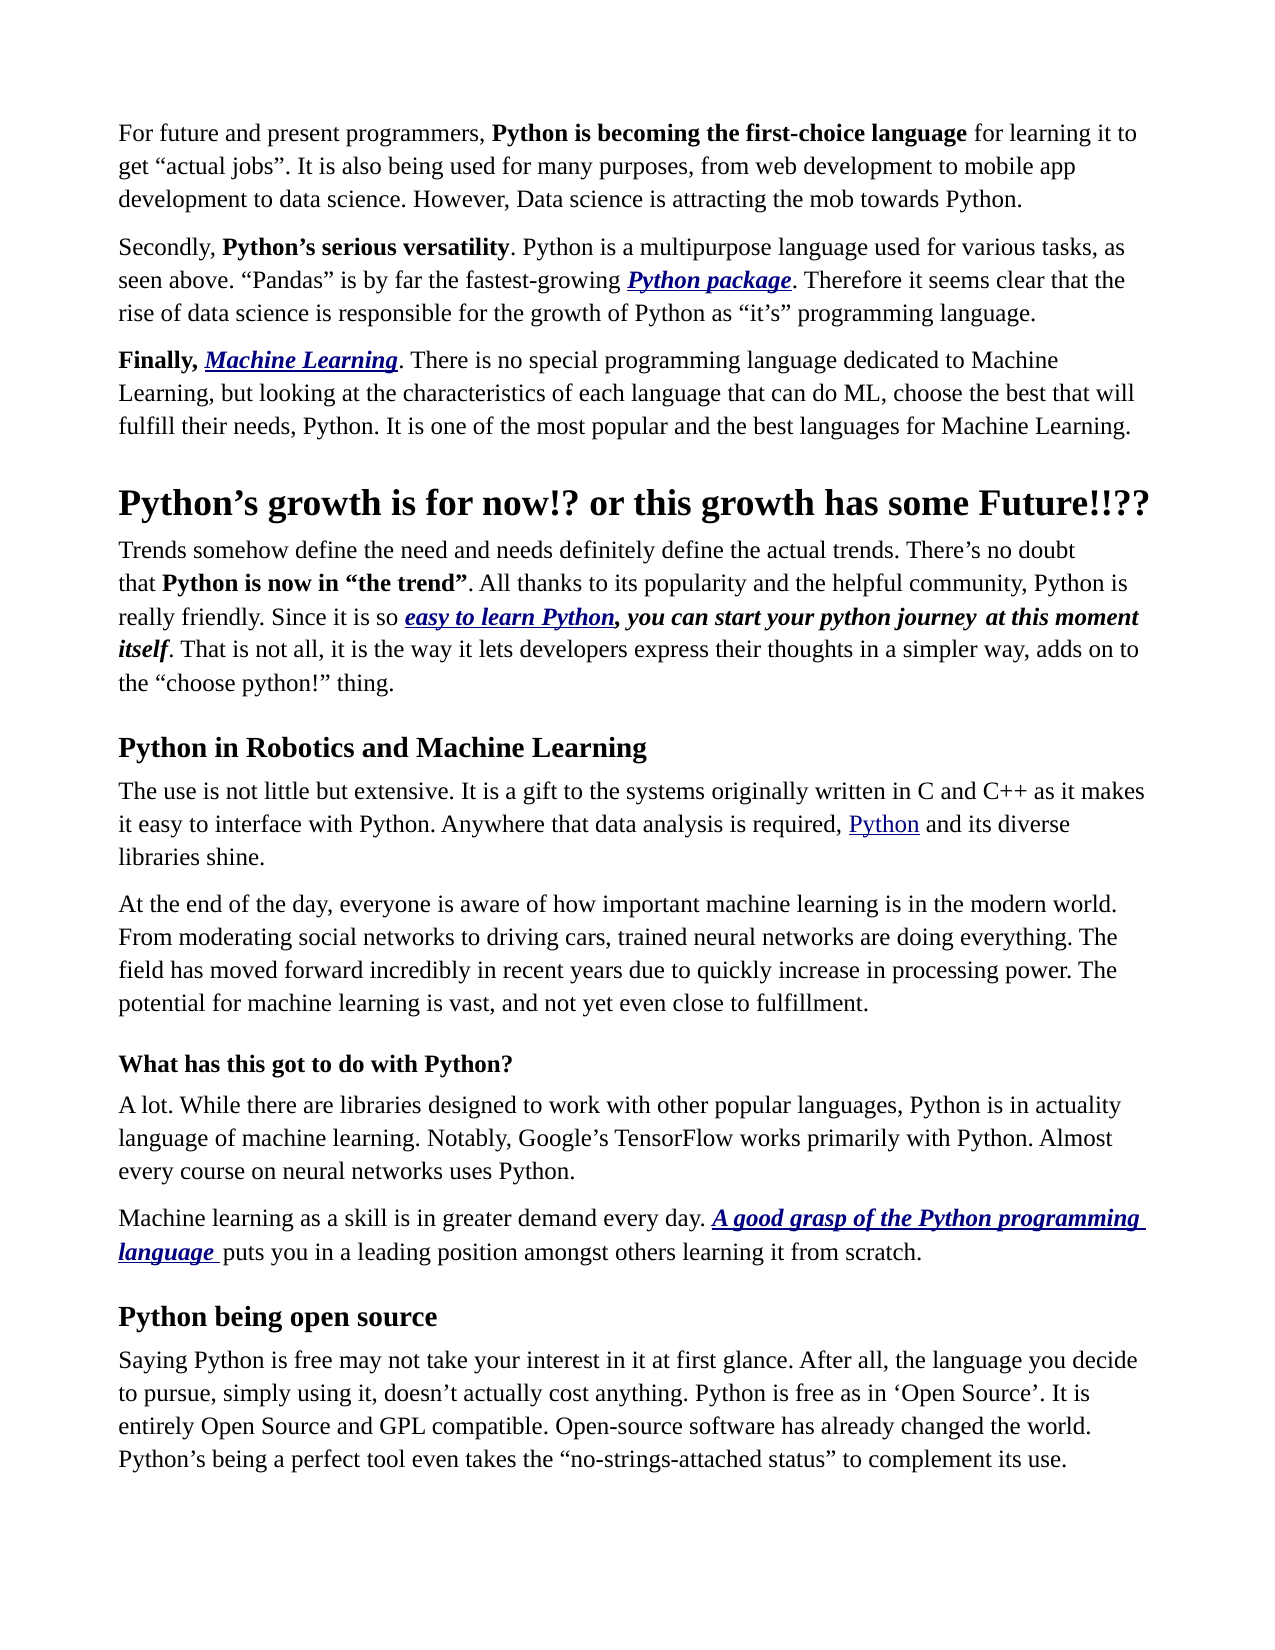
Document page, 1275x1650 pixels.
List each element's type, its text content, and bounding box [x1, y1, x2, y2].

text For future and present programmers, Python is becoming the first-choice language for learning it to get “actual jobs”. It is also being used for many purposes, from web development to mobile app development to data science. However, Data science is attracting the mob towards Python. [118, 118, 1157, 213]
subtitle Python’s growth is for now!? or this growth has some Future!!?? [118, 480, 1157, 523]
text Finally, Machine Learning. There is no special programming language dedicated to Machine Learning, but looking at the characteristics of each language that can do ML, choose the best that will fulfill their needs, Python. It is one of the most popular and the best languages for Machine Learning. [118, 345, 1157, 440]
text Machine learning as a skill is in greater demand every day. A good grasp of the Python programming language puts you in a leading position amongst others learning it from scratch. [118, 1203, 1157, 1265]
text The use is not little but extensive. It is a gift to the systems originally written in C and C++ as it makes it easy to interface with Python. Anywhere that data analysis is required, Python and its diverse libraries shine. [118, 776, 1157, 871]
text Secondly, Python’s serious versatility. Python is a multipurpose language used for various tasks, as seen above. “Pandas” is by far the fastest-growing Python package. Therefore it seems clear that the rise of data science is responsible for the growth of Python as “it’s” programming language. [118, 232, 1157, 327]
text Trends somehow define the need and needs definitely define the actual trends. There’s no doubt that Python is now in “the trend”. All thanks to its popularity and the helpful community, Python is really friendly. Since it is so easy to learn Python, you can start your python journey at this moment itself. That is not all, it is the way it lets developers express their thoughts in a simpler way, adds on to the “choose python!” thing. [118, 536, 1157, 696]
text Saying Python is free may not take your interest in it at first glance. After all, the language you decide to pursue, simply using it, doesn’t actually cost anything. Python is free as in ‘Open Source’. It is entirely Open Source and GPL compatible. Open-source software has already changed the world. Python’s being a perfect tool even takes the “no-strings-attached status” to complement its use. [118, 1345, 1157, 1473]
subtitle Python in Robotics and Machine Learning [118, 730, 1157, 763]
text At the end of the day, everyone is aware of how important machine learning is in the modern world. From moderating social networks to driving cars, trained neural networks are doing everything. The field has moved forward incredibly in recent years due to quickly increase in processing power. The potential for machine learning is vast, and not yet even close to fulfillment. [118, 889, 1157, 1017]
subtitle What has this got to do with Python? [118, 1049, 1157, 1077]
subtitle Python being open source [118, 1299, 1157, 1332]
text A lot. While there are libraries designed to work with other popular languages, Python is in actuality language of machine learning. Notably, Google’s TensorFlow works primarily with Python. Almost every course on neural networks uses Python. [118, 1090, 1157, 1185]
